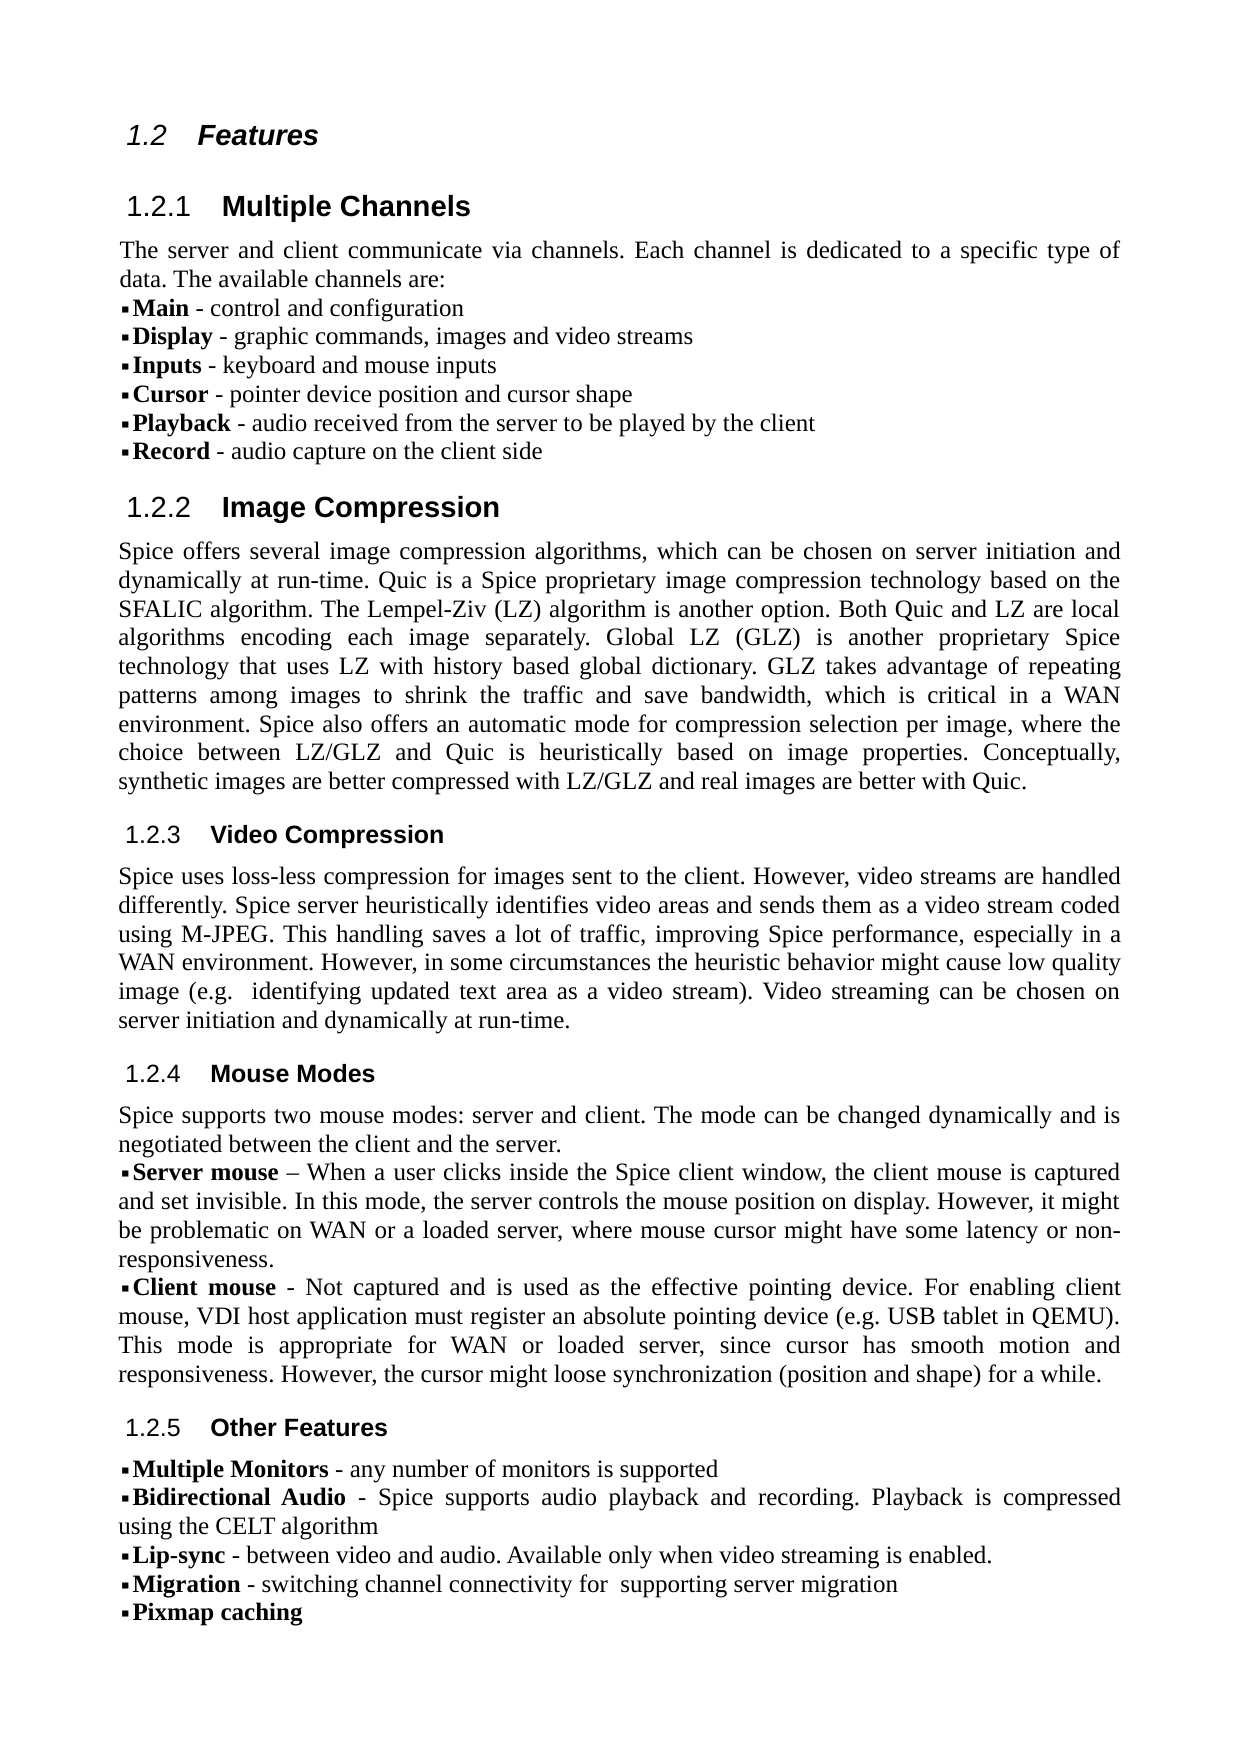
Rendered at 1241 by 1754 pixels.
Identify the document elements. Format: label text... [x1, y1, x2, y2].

text Spice offers several image compression algorithms, which can be chosen on server initiation and dynamically at run-time. Quic is a Spice proprietary image compression technology based on the SFALIC algorithm. The Lempel-Ziv (LZ) algorithm is another option. Both Quic and LZ are local algorithms encoding each image separately. Global LZ (GLZ) is another proprietary Spice technology that uses LZ with history based global dictionary. GLZ takes advantage of repeating patterns among images to shrink the traffic and save bandwidth, which is critical in a WAN environment. Spice also offers an automatic mode for compression selection per image, where the choice between LZ/GLZ and Quic is heuristically based on image properties. Conceptually, synthetic images are better compressed with LZ/GLZ and real images are better with Quic. [118, 536, 1122, 795]
list Playback - audio received from the server to be played by the client [118, 408, 1122, 436]
subtitle Features [118, 118, 1122, 152]
list Record - audio capture on the client side [118, 436, 1122, 465]
list Display - graphic commands, images and video streams [118, 321, 1122, 350]
list Bidirectional Audio - Spice supports audio playback and recording. Playback is compressed using the CELT algorithm [118, 1482, 1122, 1540]
list Migration - switching channel connectivity for supporting server migration [118, 1569, 1122, 1597]
list Lip-sync - between video and audio. Available only when video streaming is enabled. [118, 1540, 1122, 1569]
subtitle Image Compression [118, 490, 1122, 524]
list Main - control and configuration [118, 293, 1122, 321]
text Spice supports two mouse modes: server and client. The mode can be changed dynamically and is negotiated between the client and the server. [118, 1100, 1122, 1157]
list Inputs - keyboard and mouse inputs [118, 350, 1122, 379]
list Client mouse - Not captured and is used as the effective pointing device. For enabling client mouse, VDI host application must register an absolute pointing device (e.g. USB tablet in QEMU). This mode is appropriate for WAN or loaded server, since cursor has smooth motion and responsiveness. However, the cursor might loose synchronization (position and shape) for a while. [118, 1272, 1122, 1387]
subtitle Mouse Modes [118, 1059, 1122, 1087]
list Multiple Monitors - any number of monitors is supported [118, 1454, 1122, 1482]
subtitle Video Compression [118, 820, 1122, 849]
text Spice uses loss-less compression for images sent to the client. However, video streams are handled differently. Spice server heuristically identifies video areas and sends them as a video stream coded using M-JPEG. This handling saves a lot of traffic, improving Spice performance, especially in a WAN environment. However, in some circumstances the heuristic behavior might cause low quality image (e.g. identifying updated text area as a video stream). Video streaming can be chosen on server initiation and dynamically at run-time. [118, 861, 1122, 1034]
subtitle Multiple Channels [118, 189, 1122, 223]
list Server mouse – When a user clicks inside the Spice client window, the client mouse is captured and set invisible. In this mode, the server controls the mouse position on display. However, it might be problematic on WAN or a loaded server, where mouse cursor might have some latency or non-responsiveness. [118, 1157, 1122, 1272]
subtitle Other Features [118, 1412, 1122, 1441]
list Cursor - pointer device position and cursor shape [118, 379, 1122, 408]
list Pixmap caching [118, 1597, 1122, 1626]
list The server and client communicate via channels. Each channel is dedicated to a specific type of data. The available channels are: [82, 235, 1122, 293]
